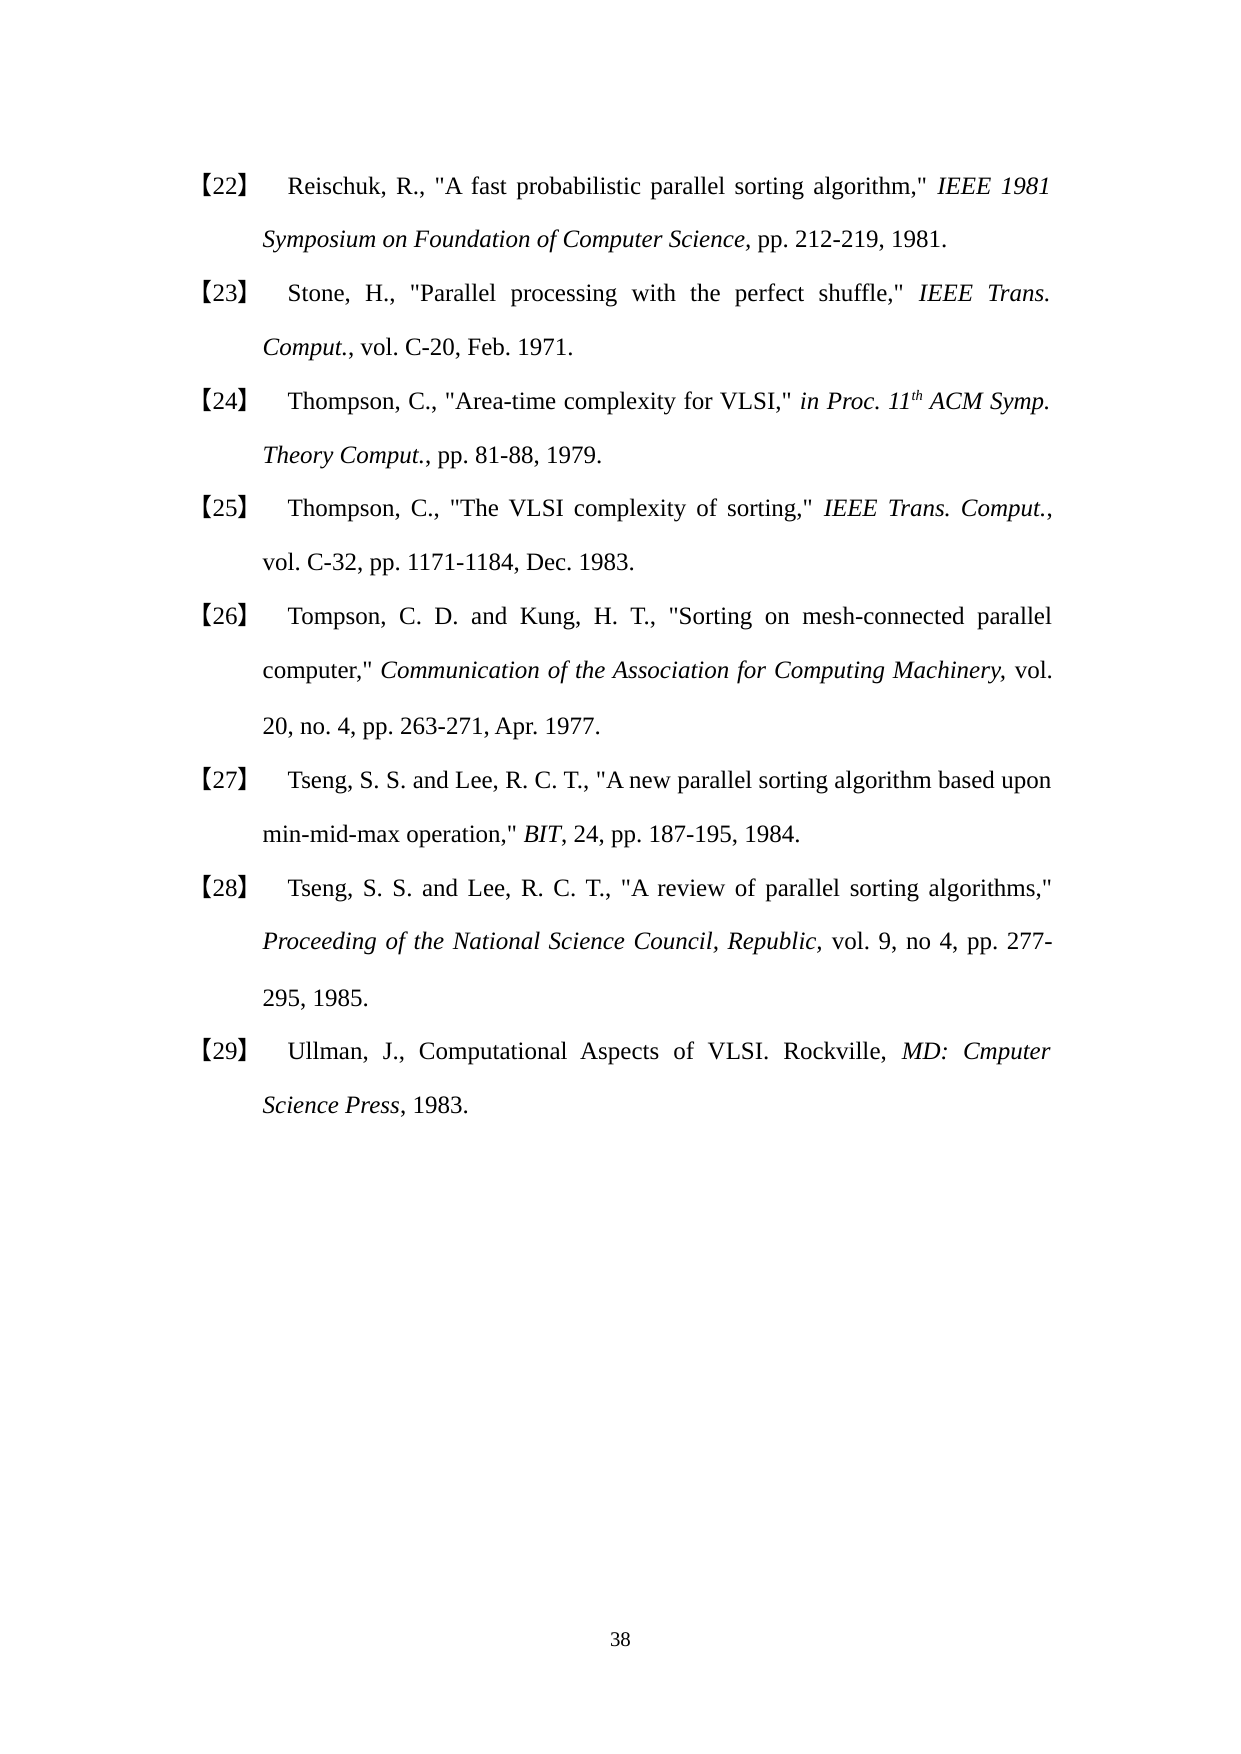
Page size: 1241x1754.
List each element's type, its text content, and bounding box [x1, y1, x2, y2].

list Tompson, C. D. and Kung, H. T., "Sorting on mesh-connected parallel computer," Communication of the Association for Computing Machinery, vol. 20, no. 4, pp. 263-271, Apr. 1977. [187, 595, 1053, 745]
list Thompson, C., "Area-time complexity for VLSI," in Proc. 11th ACM Symp. Theory Comput., pp. 81-88, 1979. [187, 380, 1053, 473]
list Thompson, C., "The VLSI complexity of sorting," IEEE Trans. Comput., vol. C-32, pp. 1171-1184, Dec. 1983. [187, 487, 1053, 581]
list Tseng, S. S. and Lee, R. C. T., "A review of parallel sorting algorithms," Proceeding of the National Science Council, Republic, vol. 9, no 4, pp. 277-295, 1985. [187, 866, 1053, 1016]
list Stone, H., "Parallel processing with the perfect shuffle," IEEE Trans. Comput., vol. C-20, Feb. 1971. [187, 272, 1053, 366]
list Ullman, J., Computational Aspects of VLSI. Rockville, MD: Cmputer Science Press, 1983. [187, 1030, 1053, 1124]
list Tseng, S. S. and Lee, R. C. T., "A new parallel sorting algorithm based upon min-mid-max operation," BIT, 24, pp. 187-195, 1984. [187, 759, 1053, 852]
list Reischuk, R., "A fast probabilistic parallel sorting algorithm," IEEE 1981 Symposium on Foundation of Computer Science, pp. 212-219, 1981. [187, 164, 1053, 258]
